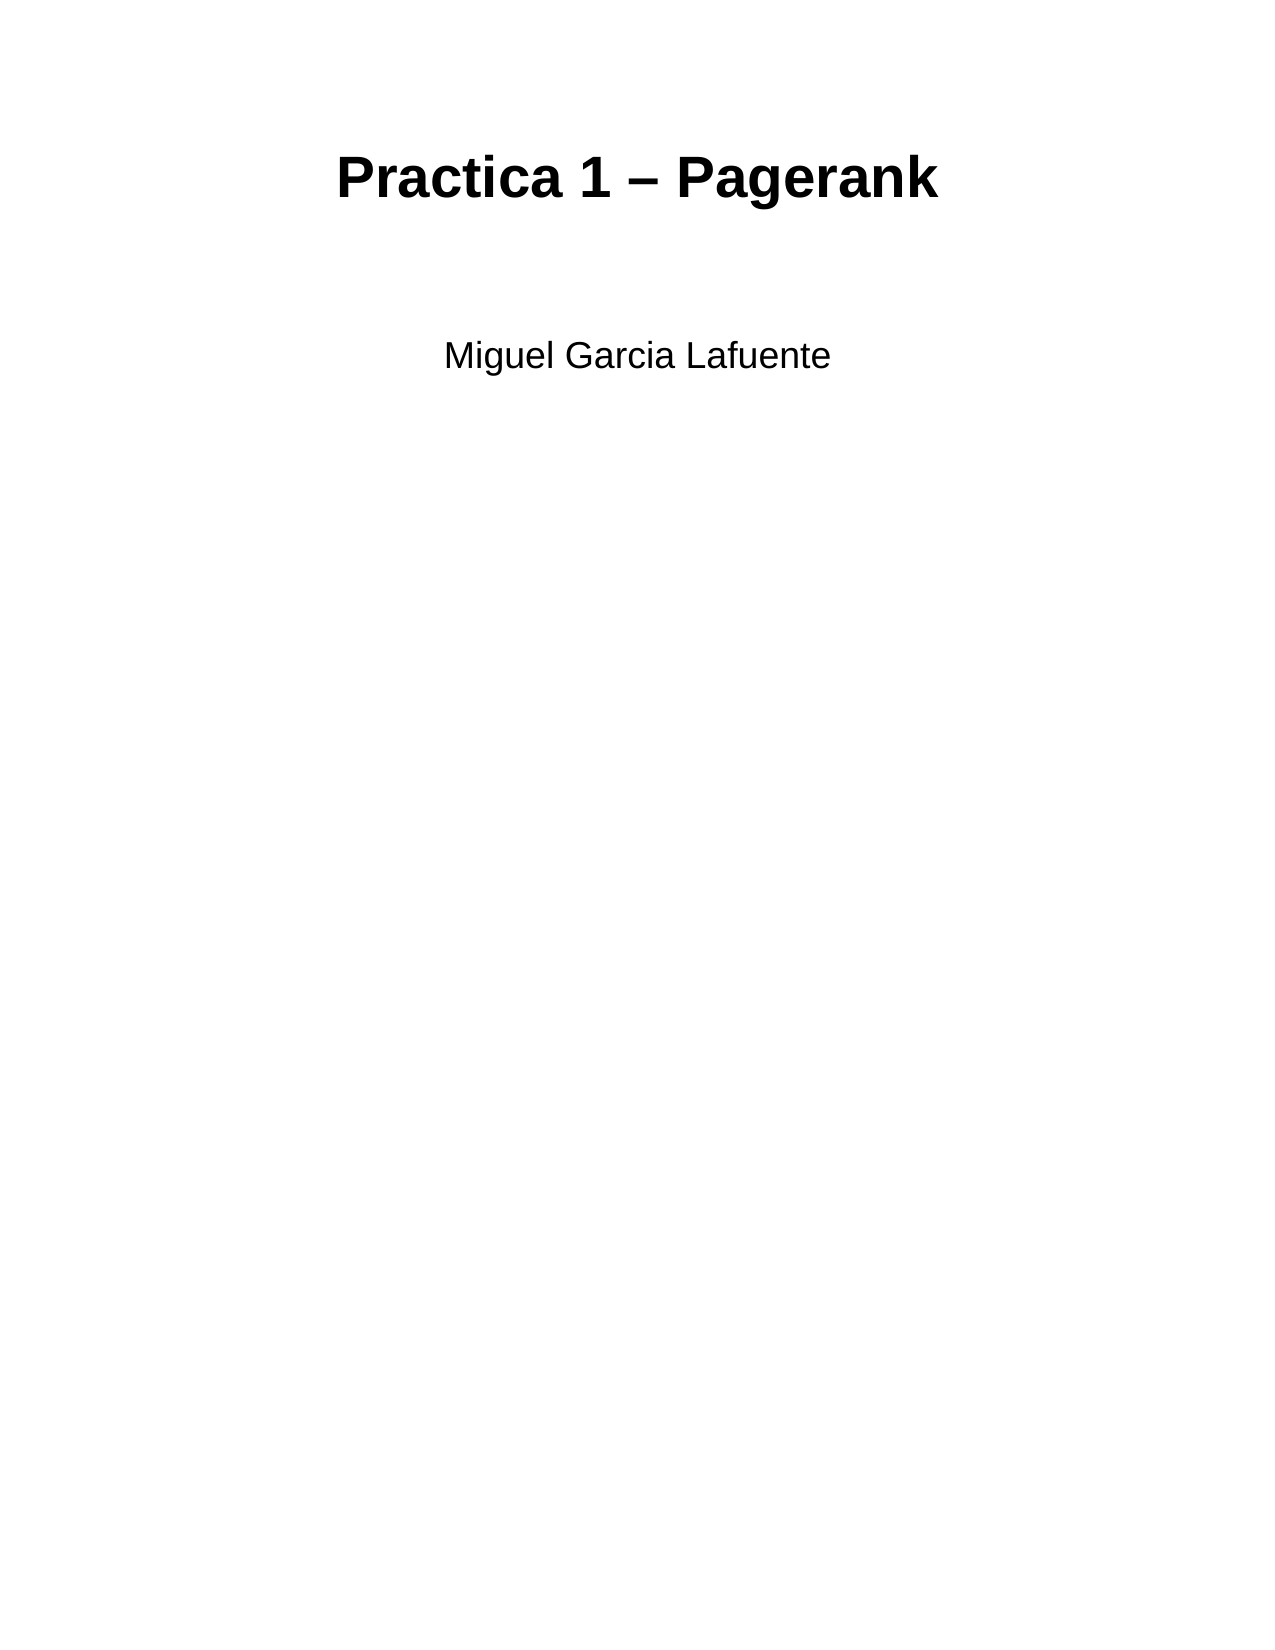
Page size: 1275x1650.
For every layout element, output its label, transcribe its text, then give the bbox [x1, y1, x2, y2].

title Practica 1 – Pagerank [118, 143, 1157, 210]
subtitle Miguel Garcia Lafuente [118, 333, 1157, 377]
